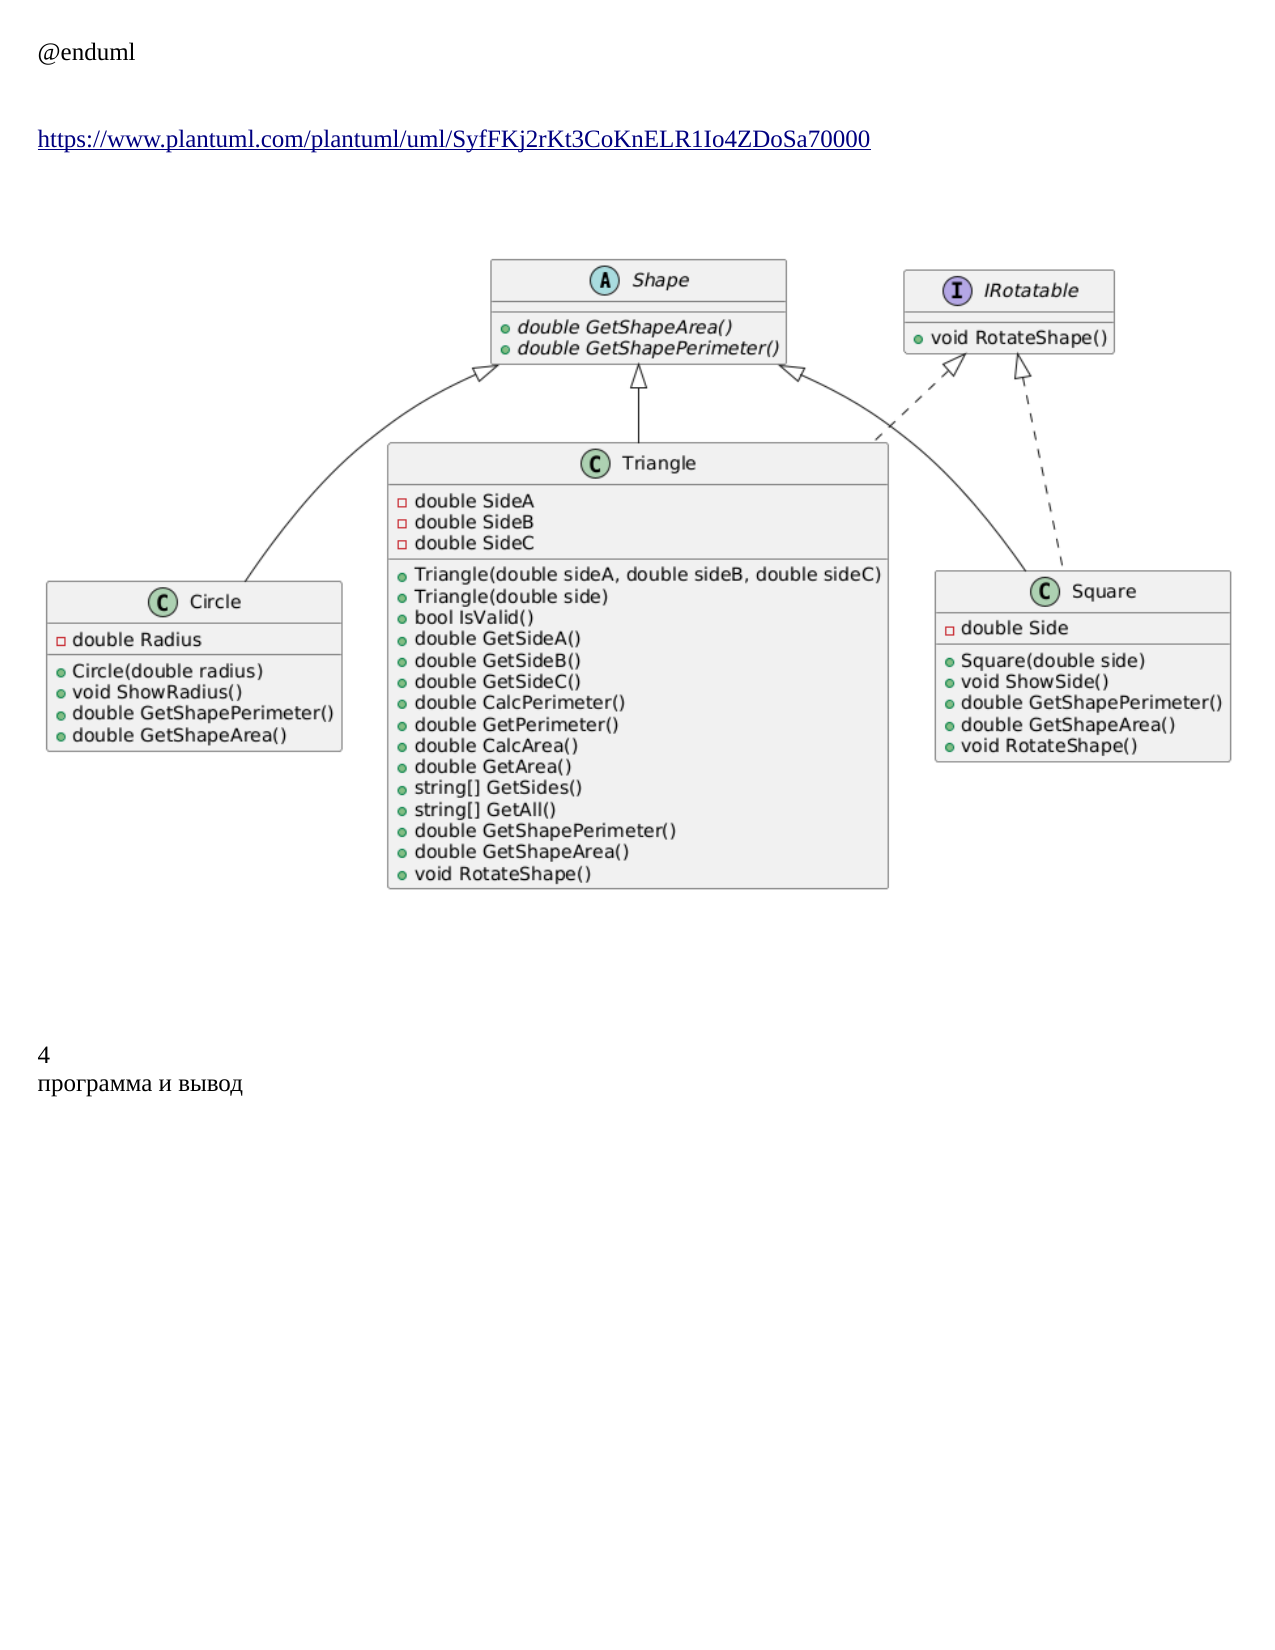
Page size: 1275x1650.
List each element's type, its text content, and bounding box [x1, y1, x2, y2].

text https://www.plantuml.com/plantuml/uml/SyfFKj2rKt3CoKnELR1Io4ZDoSa70000 [37, 124, 1237, 152]
picture [37, 251, 1238, 896]
text @enduml [37, 37, 1237, 66]
text программа и вывод [37, 1068, 1237, 1097]
text 4 [37, 1040, 1237, 1068]
